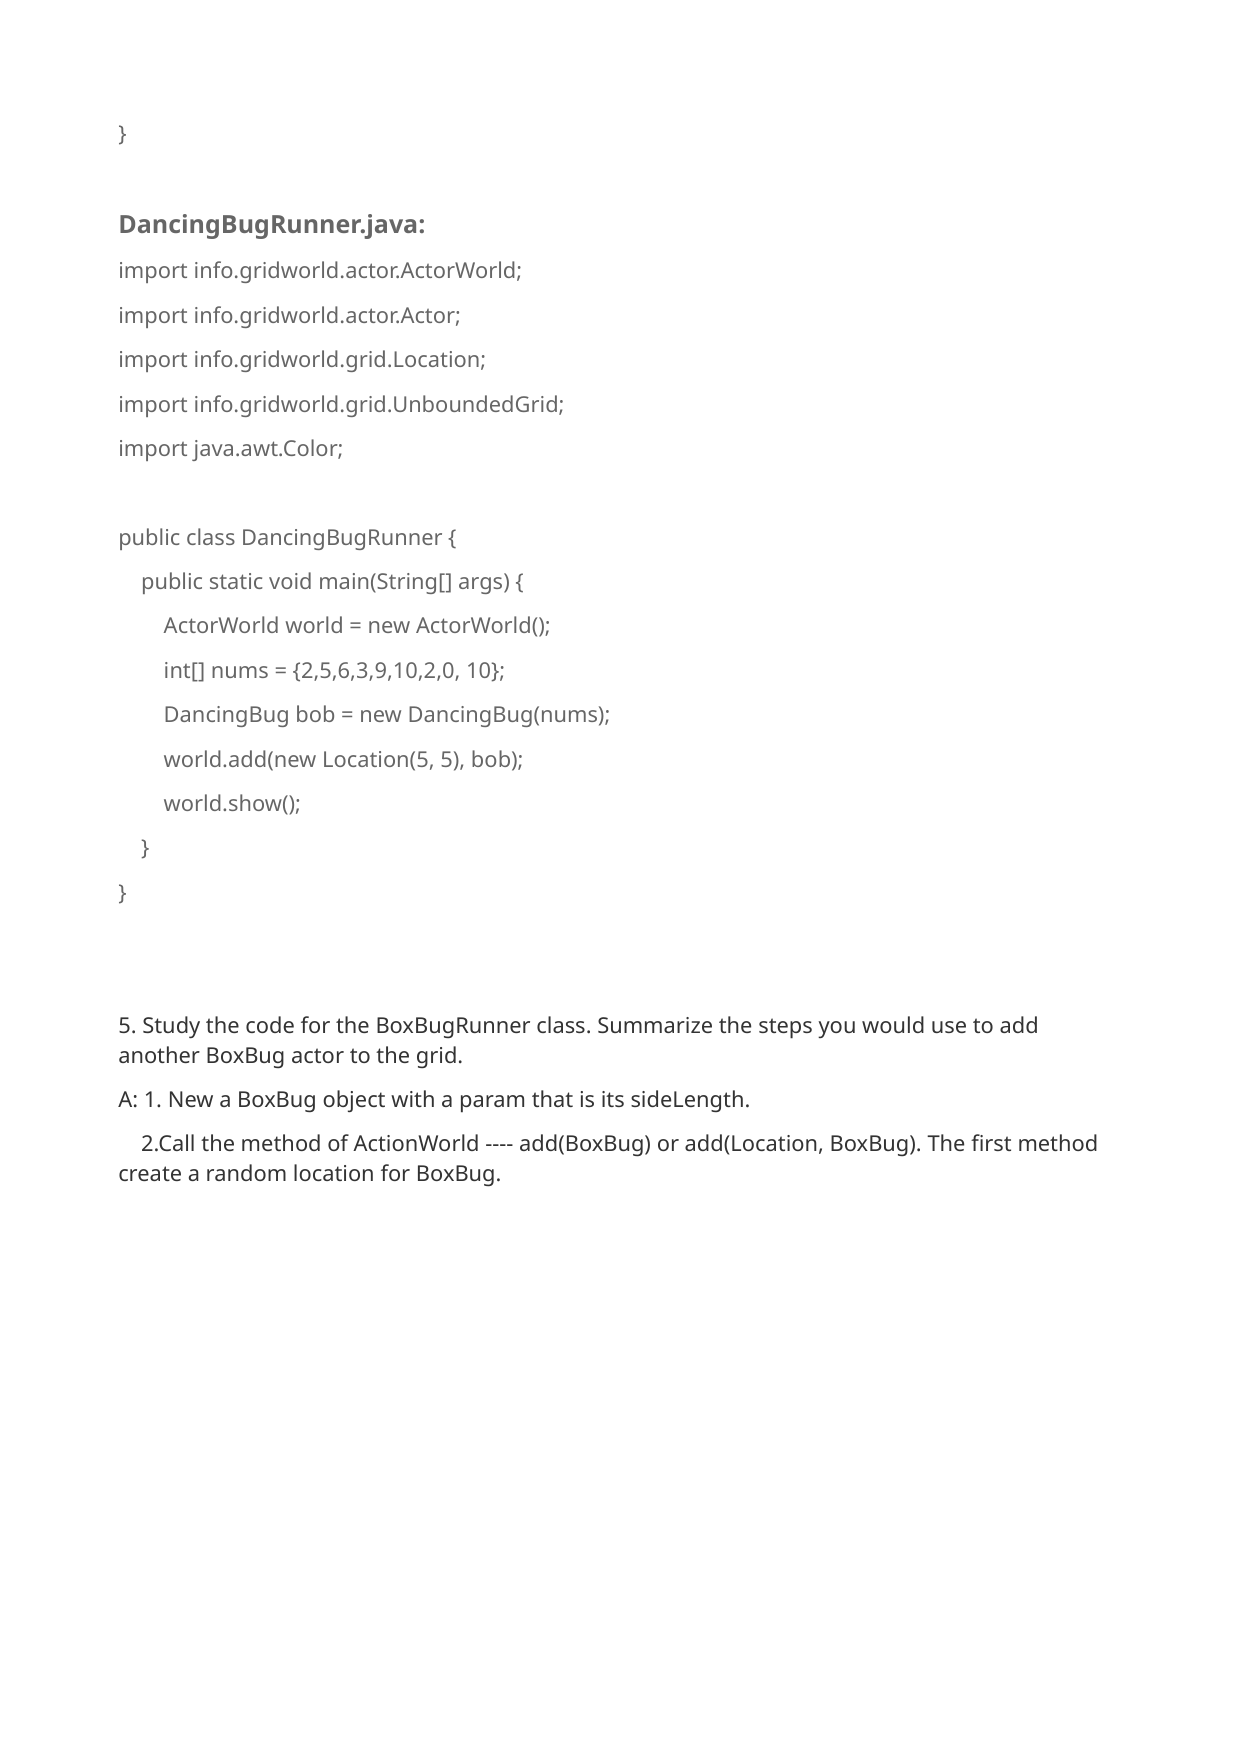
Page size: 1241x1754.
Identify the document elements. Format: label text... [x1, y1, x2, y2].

text } [118, 118, 1122, 148]
text A: 1. New a BoxBug object with a param that is its sideLength. [118, 1084, 1122, 1114]
text import info.gridworld.actor.ActorWorld; [118, 256, 1122, 285]
text world.add(new Location(5, 5), bob); [118, 744, 1122, 773]
text import java.awt.Color; [118, 433, 1122, 463]
text public static void main(String[] args) { [118, 566, 1122, 596]
text import info.gridworld.actor.Actor; [118, 300, 1122, 330]
text ActorWorld world = new ActorWorld(); [118, 611, 1122, 640]
text DancingBug bob = new DancingBug(nums); [118, 699, 1122, 729]
text world.show(); [118, 788, 1122, 818]
text import info.gridworld.grid.UnboundedGrid; [118, 389, 1122, 418]
text } [118, 877, 1122, 907]
text 2.Call the method of ActionWorld ---- add(BoxBug) or add(Location, BoxBug). The first method create a random location for BoxBug. [118, 1128, 1122, 1188]
text public class DancingBugRunner { [118, 522, 1122, 552]
text int[] nums = {2,5,6,3,9,10,2,0, 10}; [118, 655, 1122, 685]
text import info.gridworld.grid.Location; [118, 344, 1122, 374]
text 5. Study the code for the BoxBugRunner class. Summarize the steps you would use to add another BoxBug actor to the grid. [118, 1010, 1122, 1069]
text } [118, 832, 1122, 862]
text DancingBugRunner.java: [118, 207, 1122, 241]
